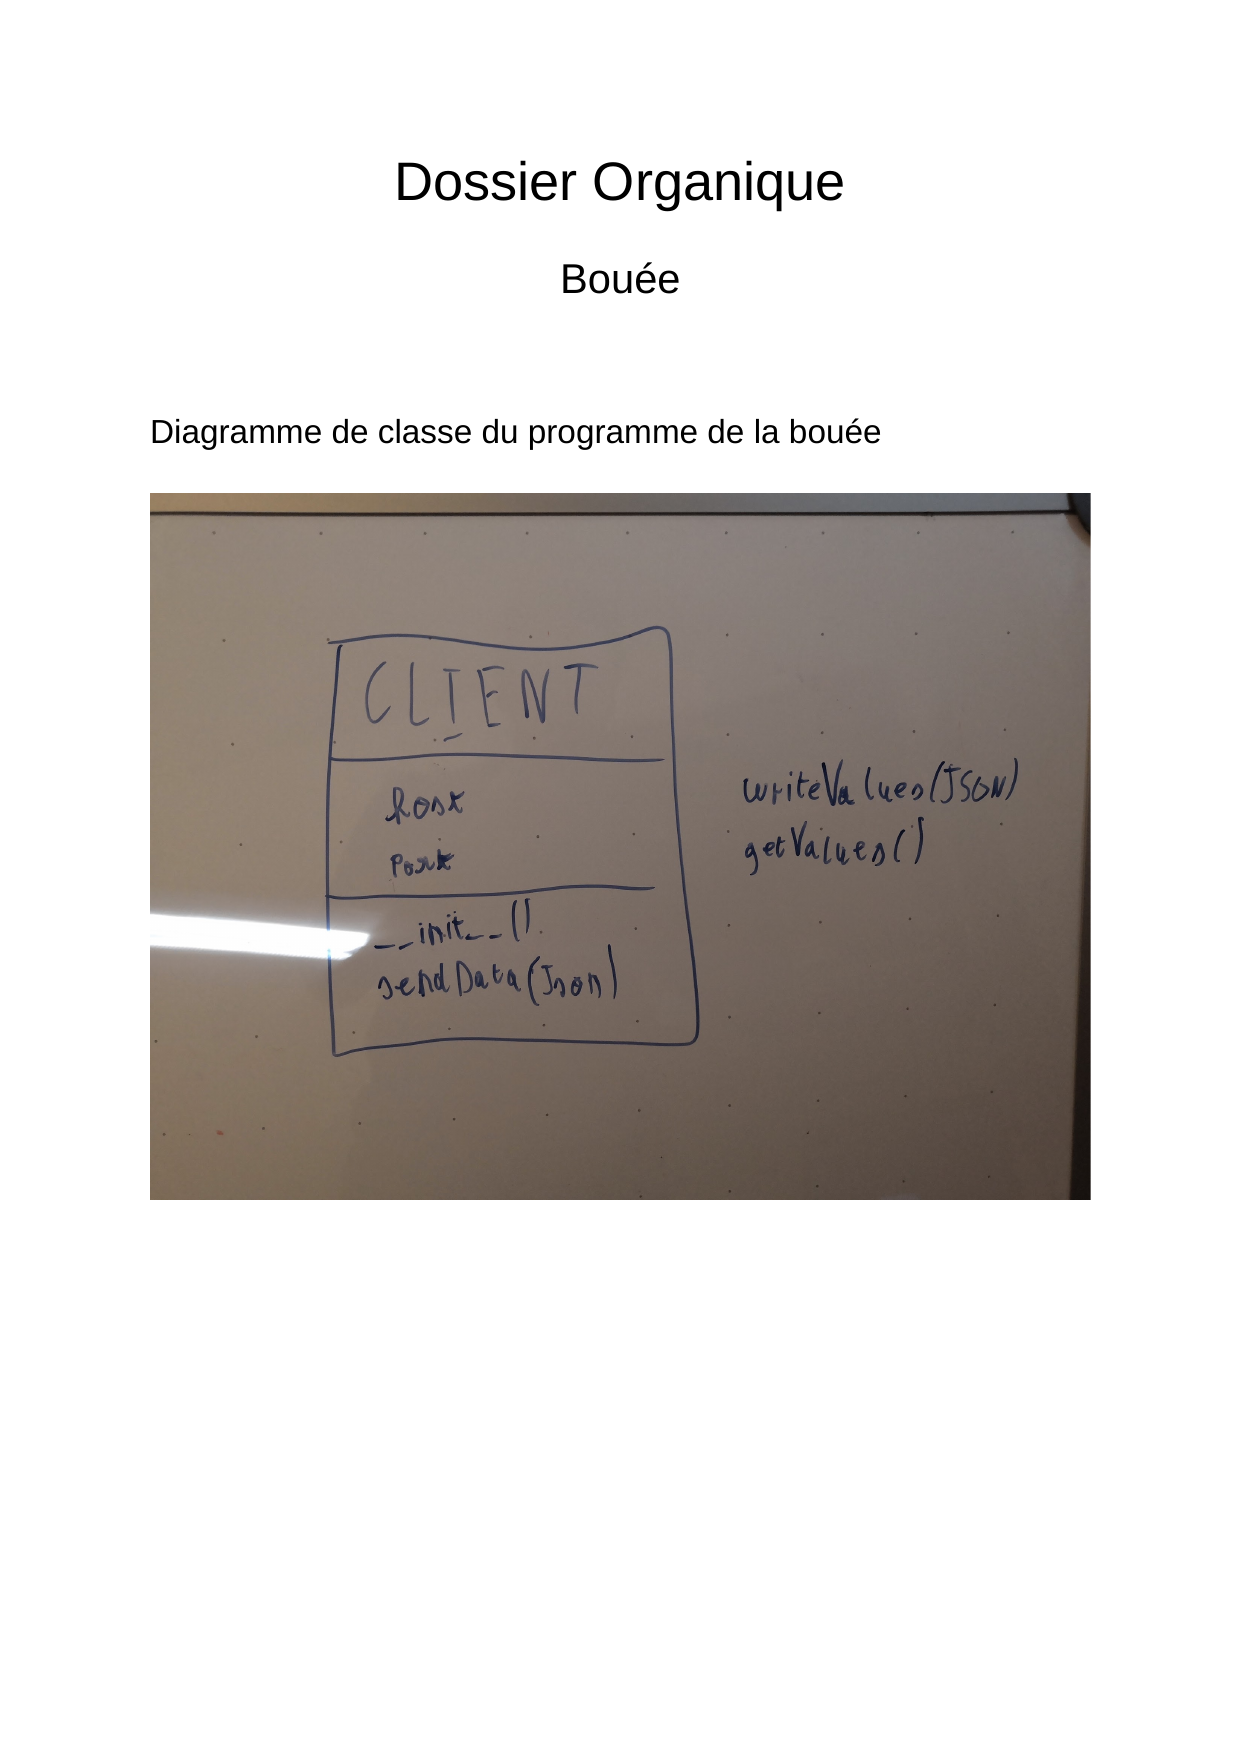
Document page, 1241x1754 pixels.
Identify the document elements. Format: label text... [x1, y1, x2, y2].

subtitle Diagramme de classe du programme de la bouée [150, 412, 1090, 451]
picture [150, 493, 1091, 1200]
subtitle Bouée [150, 254, 1090, 302]
title Dossier Organique [150, 150, 1090, 212]
